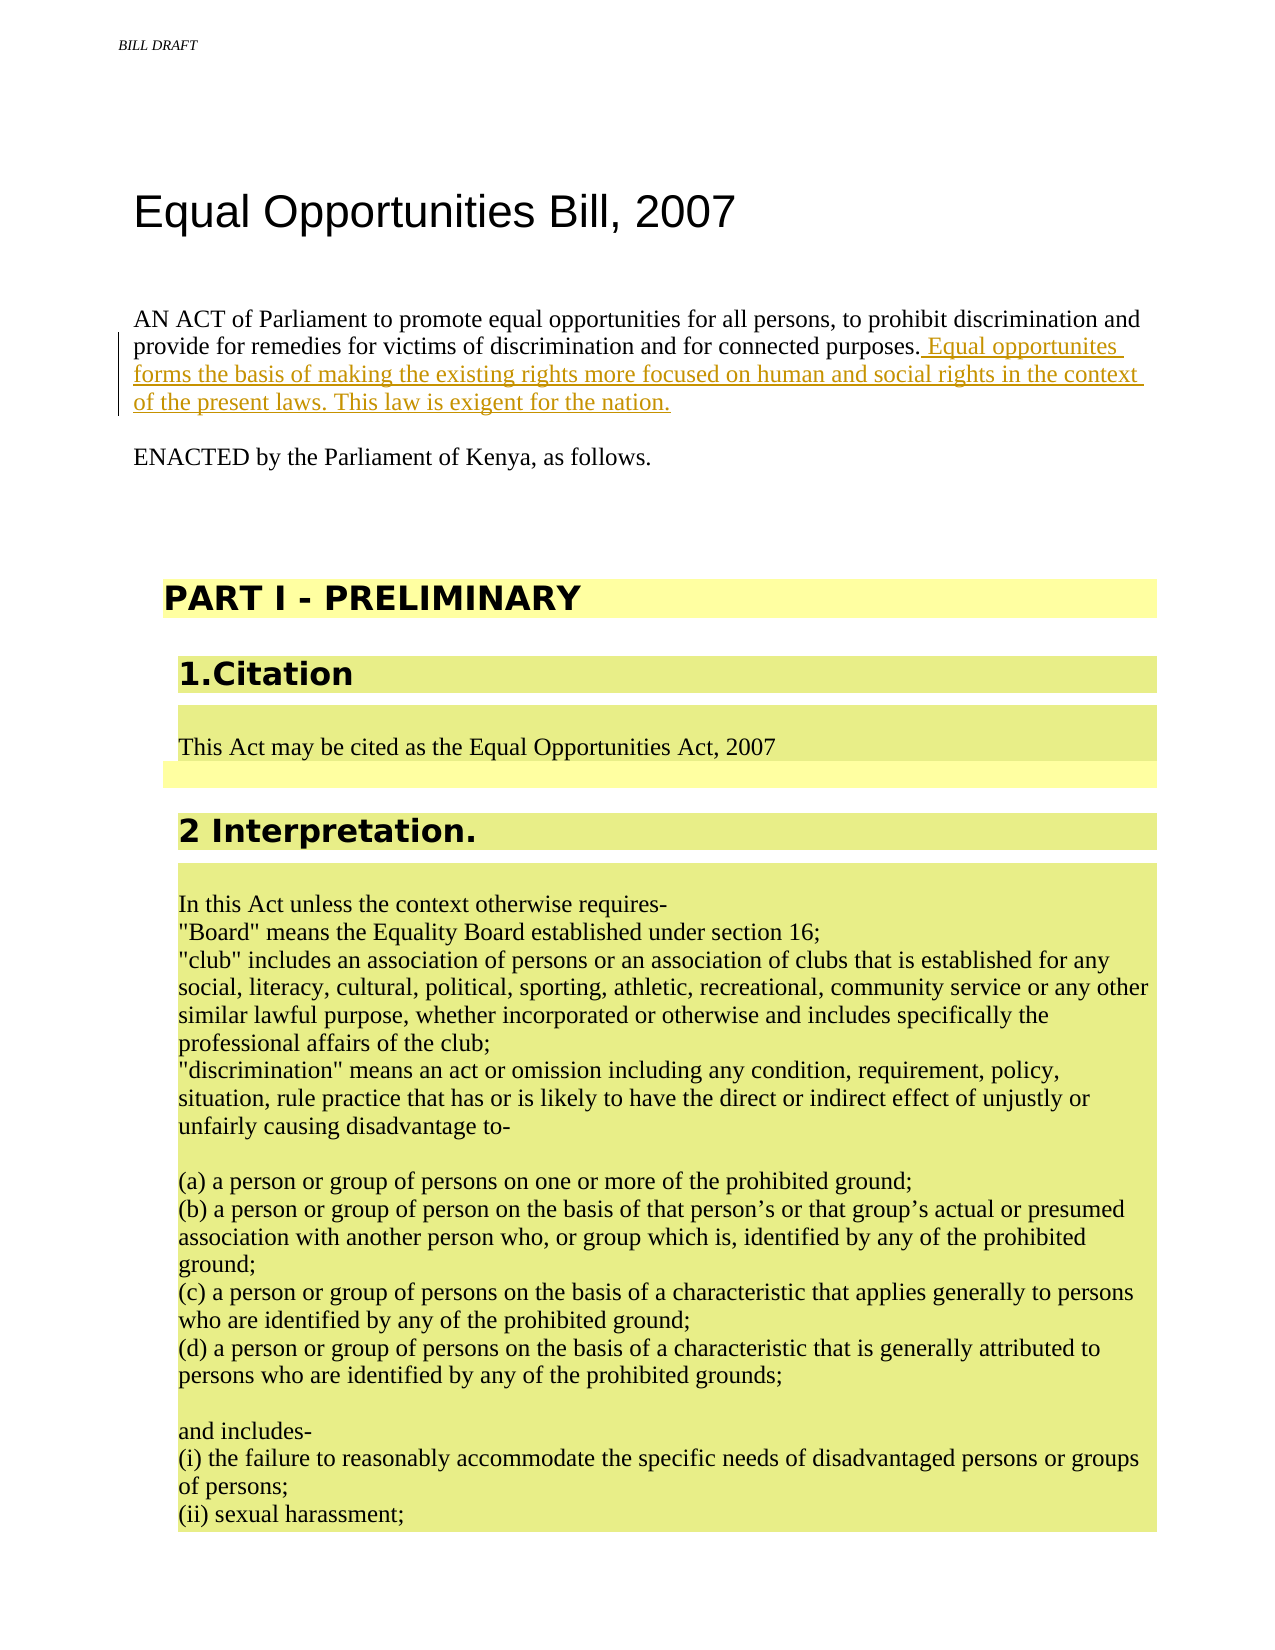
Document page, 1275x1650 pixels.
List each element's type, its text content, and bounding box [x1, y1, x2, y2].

subtitle 2 Interpretation. [178, 813, 1157, 850]
text This Act may be cited as the Equal Opportunities Act, 2007 [178, 733, 1157, 761]
text (i) the failure to reasonably accommodate the specific needs of disadvantaged persons or groups of persons; [178, 1444, 1157, 1500]
text "club" includes an association of persons or an association of clubs that is established for any social, literacy, cultural, political, sporting, athletic, recreational, community service or any other similar lawful purpose, whether incorporated or otherwise and includes specifically the professional affairs of the club; [178, 946, 1157, 1057]
text (b) a person or group of person on the basis of that person’s or that group’s actual or presumed association with another person who, or group which is, identified by any of the prohibited ground; [178, 1195, 1157, 1278]
text (c) a person or group of persons on the basis of a characteristic that applies generally to persons who are identified by any of the prohibited ground; [178, 1278, 1157, 1334]
subtitle Equal Opportunities Bill, 2007 [133, 186, 1157, 237]
text In this Act unless the context otherwise requires- [178, 890, 1157, 918]
text ENACTED by the Parliament of Kenya, as follows. [133, 443, 1157, 471]
text and includes- [178, 1417, 1157, 1444]
text "Board" means the Equality Board established under section 16; [178, 918, 1157, 946]
text (a) a person or group of persons on one or more of the prohibited ground; [178, 1167, 1157, 1195]
text "discrimination" means an act or omission including any condition, requirement, policy, situation, rule practice that has or is likely to have the direct or indirect effect of unjustly or unfairly causing disadvantage to- [178, 1057, 1157, 1140]
text (ii) sexual harassment; [178, 1500, 1157, 1528]
text (d) a person or group of persons on the basis of a characteristic that is generally attributed to persons who are identified by any of the prohibited grounds; [178, 1334, 1157, 1389]
subtitle 1.Citation [178, 656, 1157, 693]
text AN ACT of Parliament to promote equal opportunities for all persons, to prohibit discrimination and provide for remedies for victims of discrimination and for connected purposes. Equal opportunites forms the basis of making the existing rights more focused on human and social rights in the context of the present laws. This law is exigent for the nation. [133, 305, 1157, 416]
subtitle PART I - PRELIMINARY [163, 579, 1157, 618]
